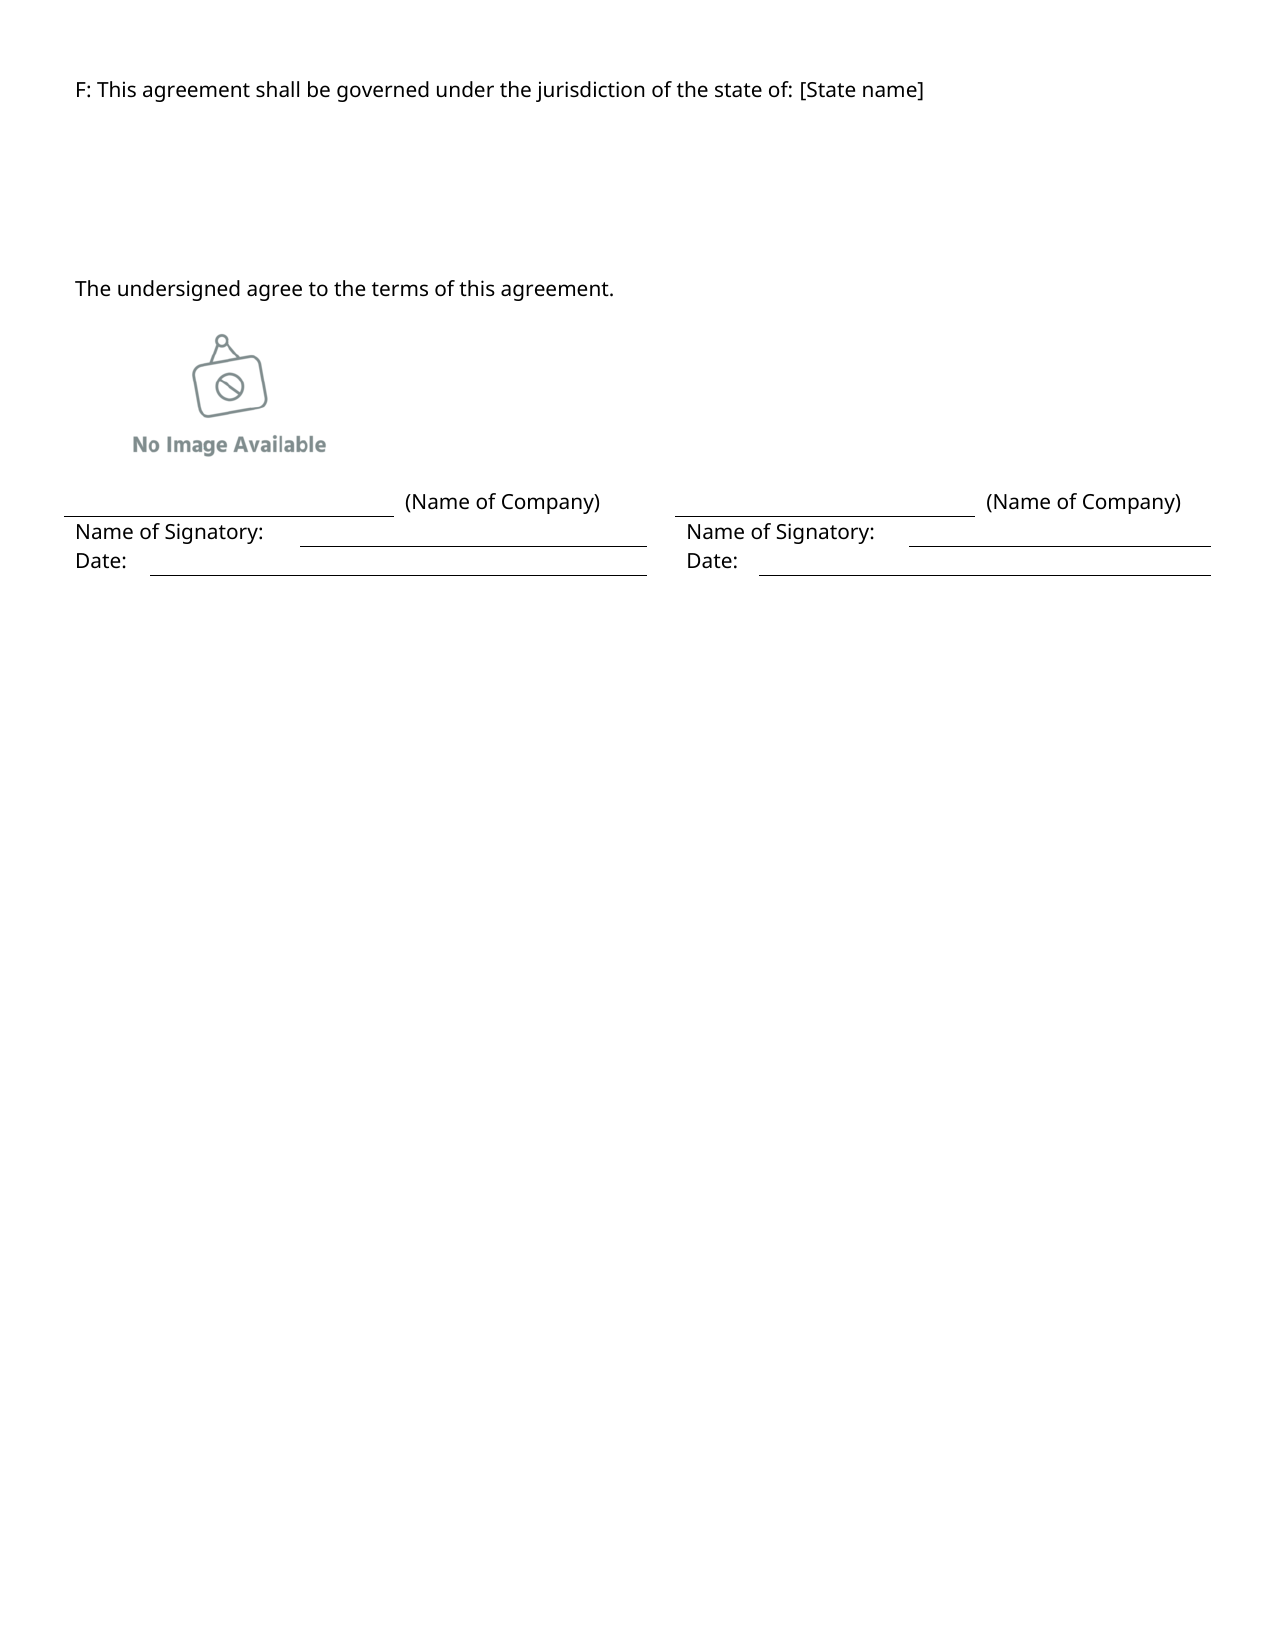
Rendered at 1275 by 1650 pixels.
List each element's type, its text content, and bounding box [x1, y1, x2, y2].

table_cell [909, 516, 1211, 546]
picture [75, 302, 383, 487]
table_header [647, 303, 675, 516]
table_cell [647, 546, 675, 575]
table_cell [150, 546, 647, 575]
table_cell Date: [675, 546, 759, 575]
table_cell Name of Signatory: [64, 517, 300, 546]
table_header [64, 303, 394, 516]
table_header (Name of Company) [394, 303, 647, 516]
table_cell Date: [64, 546, 150, 575]
table_cell [647, 516, 675, 546]
text F: This agreement shall be governed under the jurisdiction of the state of: [State name] [75, 75, 1200, 103]
table_header (Name of Company) [975, 303, 1211, 516]
table_header [675, 303, 975, 516]
text The undersigned agree to the terms of this agreement. [75, 274, 1200, 302]
table_cell [300, 516, 647, 546]
table_cell Name of Signatory: [675, 517, 909, 546]
table_cell [759, 546, 1211, 575]
